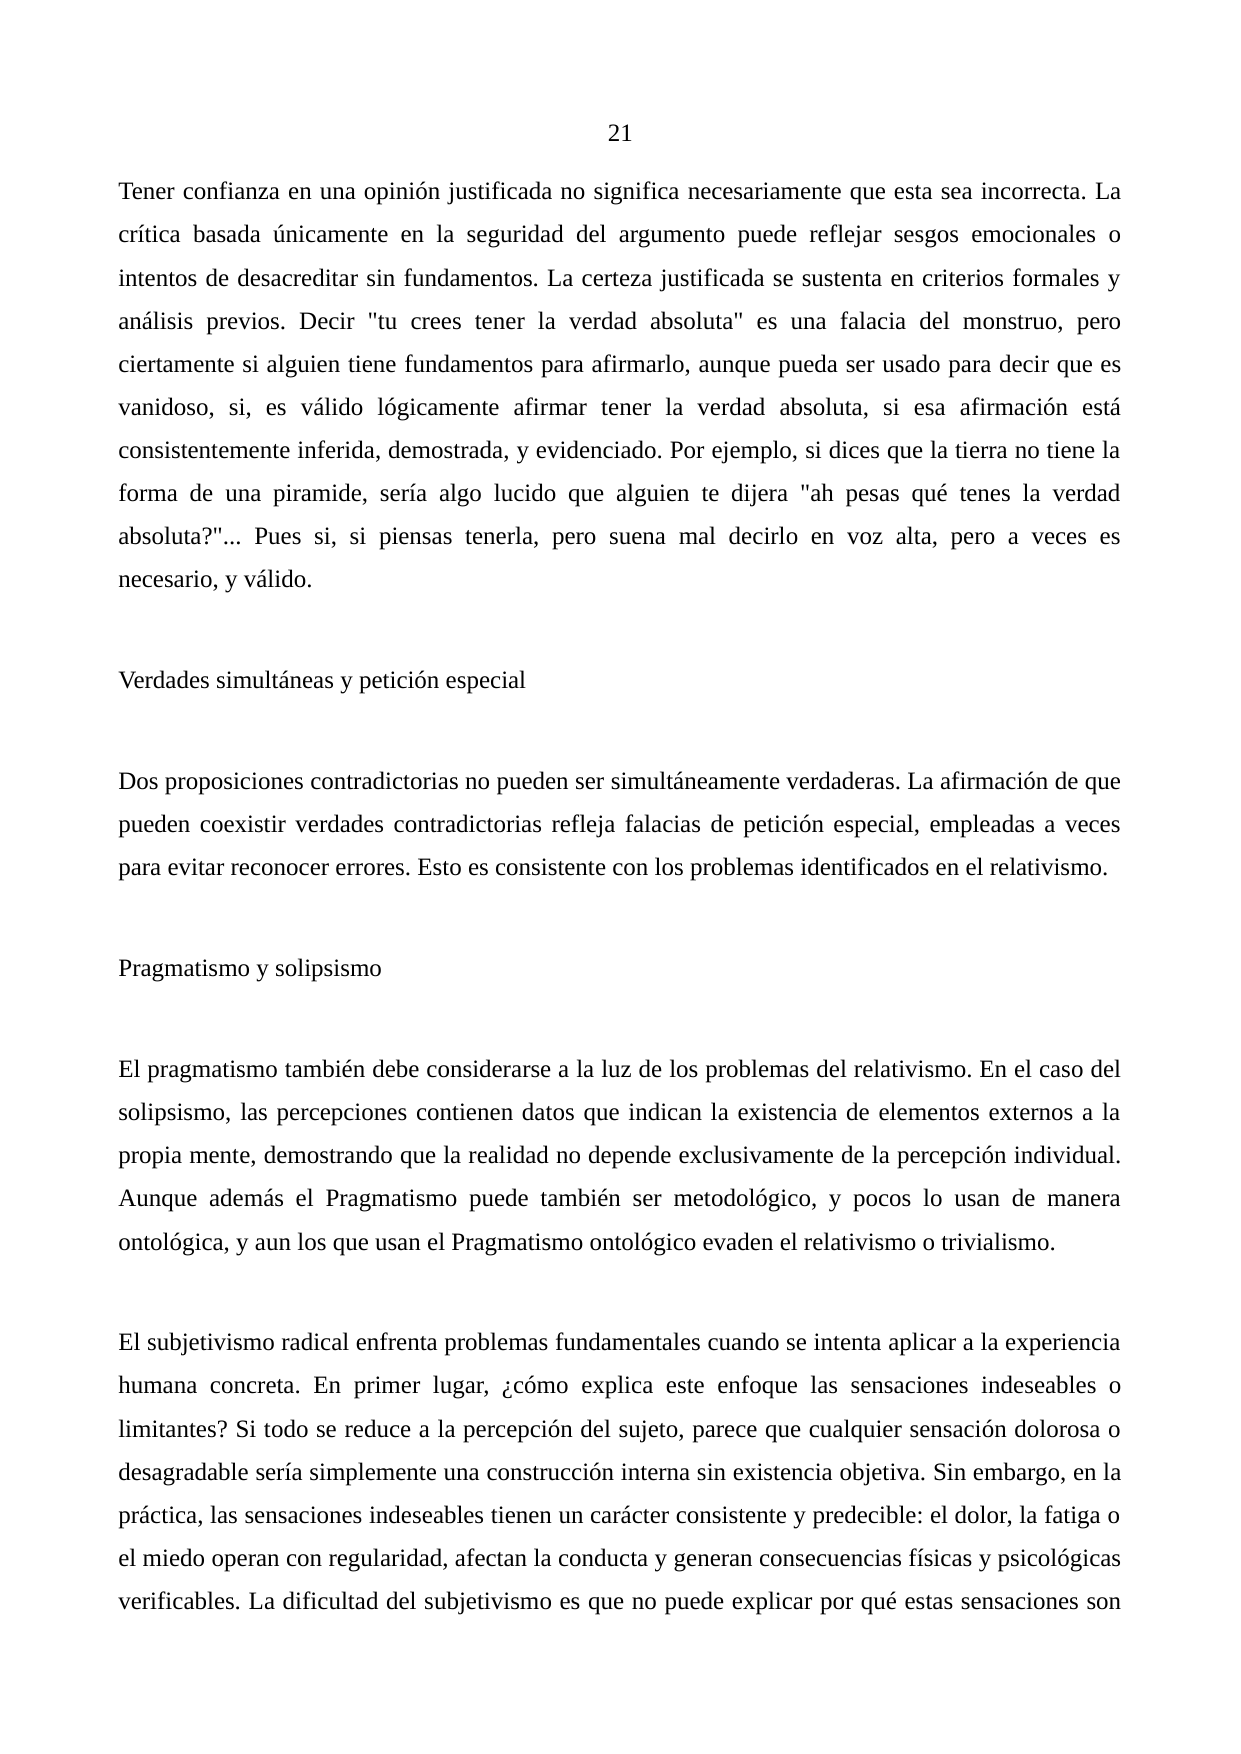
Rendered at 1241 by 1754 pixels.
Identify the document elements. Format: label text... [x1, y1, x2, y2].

text Dos proposiciones contradictorias no pueden ser simultáneamente verdaderas. La afirmación de que pueden coexistir verdades contradictorias refleja falacias de petición especial, empleadas a veces para evitar reconocer errores. Esto es consistente con los problemas identificados en el relativismo. [118, 766, 1122, 881]
text Verdades simultáneas y petición especial [118, 665, 1122, 694]
text El subjetivismo radical enfrenta problemas fundamentales cuando se intenta aplicar a la experiencia humana concreta. En primer lugar, ¿cómo explica este enfoque las sensaciones indeseables o limitantes? Si todo se reduce a la percepción del sujeto, parece que cualquier sensación dolorosa o desagradable sería simplemente una construcción interna sin existencia objetiva. Sin embargo, en la práctica, las sensaciones indeseables tienen un carácter consistente y predecible: el dolor, la fatiga o el miedo operan con regularidad, afectan la conducta y generan consecuencias físicas y psicológicas verificables. La dificultad del subjetivismo es que no puede explicar por qué estas sensaciones son [118, 1327, 1122, 1615]
text Pragmatismo y solipsismo [118, 953, 1122, 982]
text El pragmatismo también debe considerarse a la luz de los problemas del relativismo. En el caso del solipsismo, las percepciones contienen datos que indican la existencia de elementos externos a la propia mente, demostrando que la realidad no depende exclusivamente de la percepción individual. Aunque además el Pragmatismo puede también ser metodológico, y pocos lo usan de manera ontológica, y aun los que usan el Pragmatismo ontológico evaden el relativismo o trivialismo. [118, 1054, 1122, 1255]
text Tener confianza en una opinión justificada no significa necesariamente que esta sea incorrecta. La crítica basada únicamente en la seguridad del argumento puede reflejar sesgos emocionales o intentos de desacreditar sin fundamentos. La certeza justificada se sustenta en criterios formales y análisis previos. Decir "tu crees tener la verdad absoluta" es una falacia del monstruo, pero ciertamente si alguien tiene fundamentos para afirmarlo, aunque pueda ser usado para decir que es vanidoso, si, es válido lógicamente afirmar tener la verdad absoluta, si esa afirmación está consistentemente inferida, demostrada, y evidenciado. Por ejemplo, si dices que la tierra no tiene la forma de una piramide, sería algo lucido que alguien te dijera "ah pesas qué tenes la verdad absoluta?"... Pues si, si piensas tenerla, pero suena mal decirlo en voz alta, pero a veces es necesario, y válido. [118, 176, 1122, 593]
